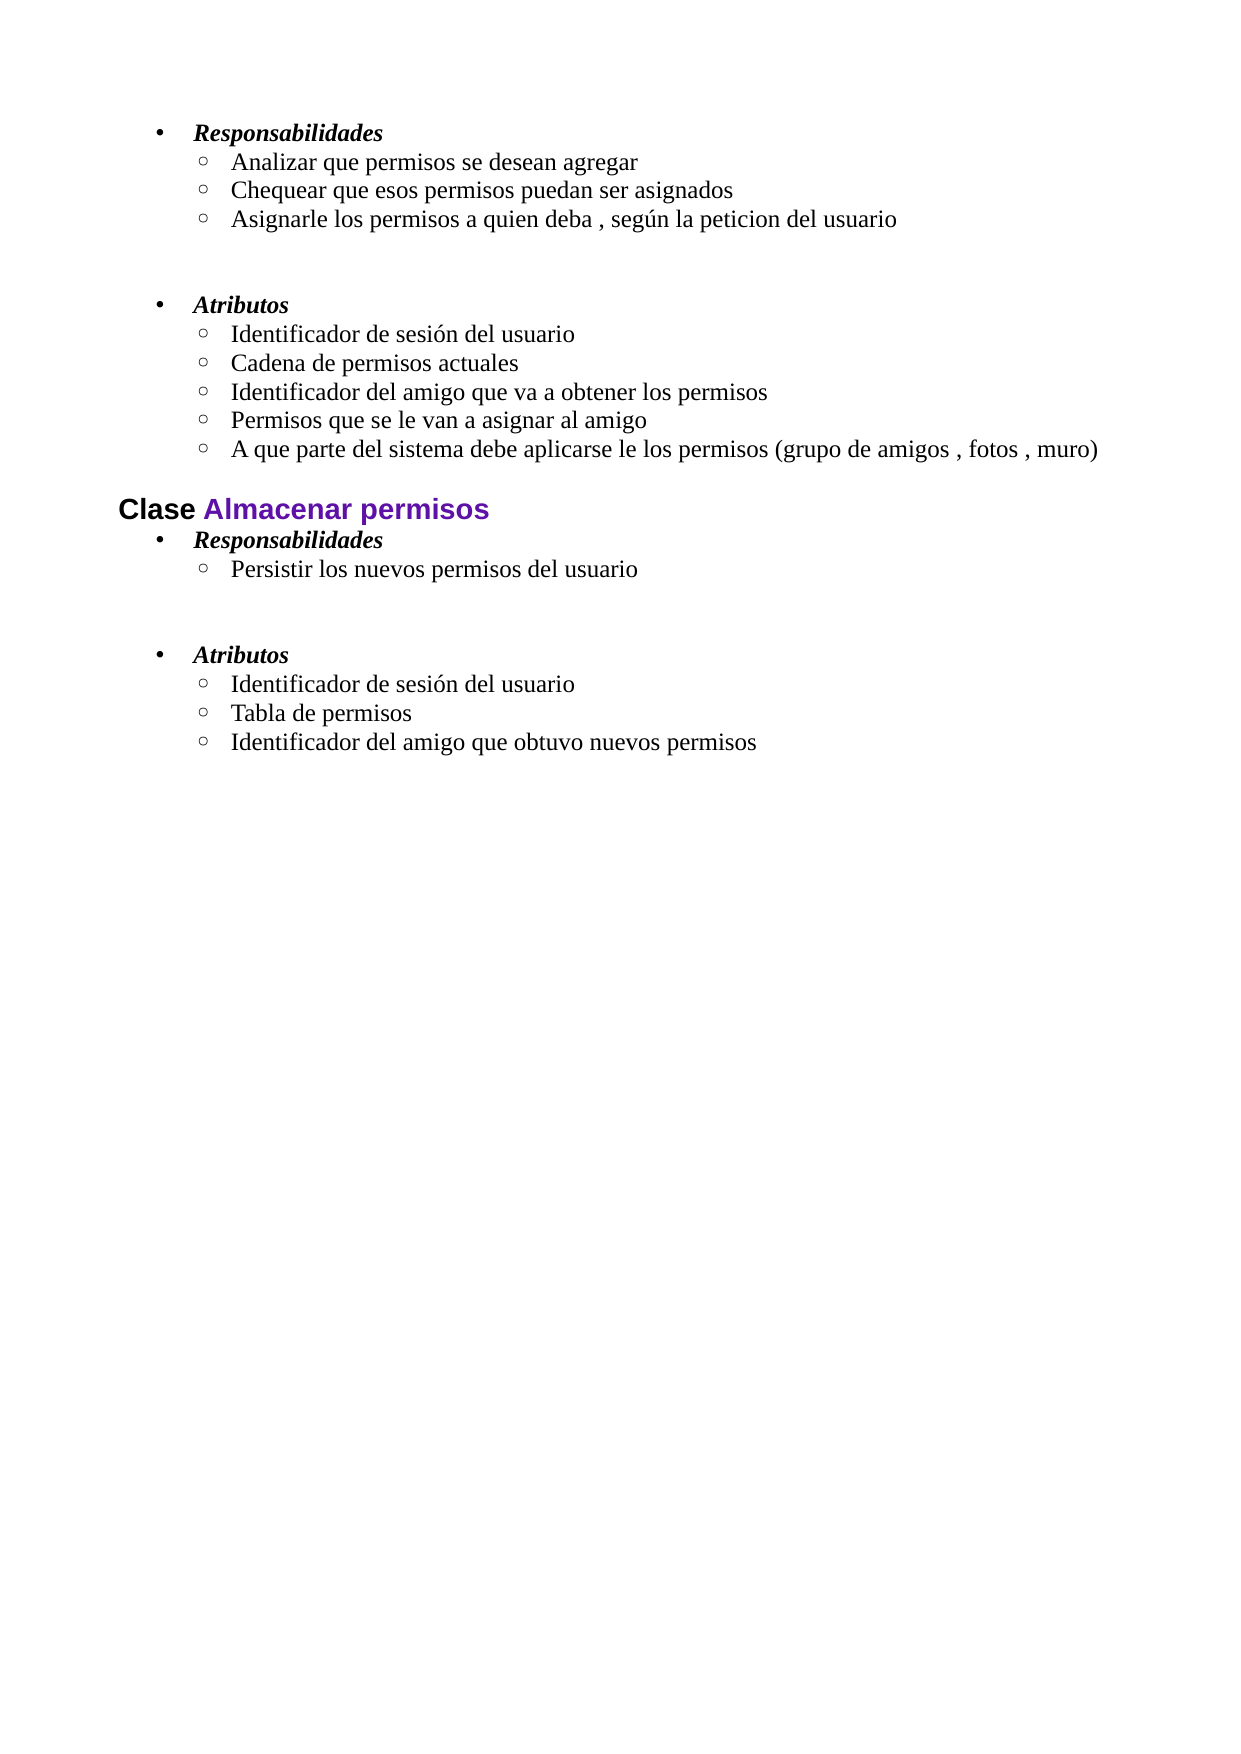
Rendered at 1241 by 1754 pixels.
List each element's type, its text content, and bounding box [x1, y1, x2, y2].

list Cadena de permisos actuales [193, 348, 1122, 377]
list Asignarle los permisos a quien deba , según la peticion del usuario [193, 204, 1122, 233]
list Persistir los nuevos permisos del usuario [193, 554, 1122, 583]
list Permisos que se le van a asignar al amigo [193, 406, 1122, 434]
list Atributos [156, 640, 1122, 669]
list Identificador del amigo que obtuvo nuevos permisos [193, 727, 1122, 755]
list Tabla de permisos [193, 698, 1122, 727]
text Clase Almacenar permisos [118, 492, 1122, 525]
list Identificador de sesión del usuario [193, 319, 1122, 348]
list Responsabilidades [156, 525, 1122, 554]
list Analizar que permisos se desean agregar [193, 147, 1122, 176]
list Responsabilidades [156, 118, 1122, 147]
list Atributos [156, 291, 1122, 319]
list Chequear que esos permisos puedan ser asignados [193, 176, 1122, 204]
list Identificador del amigo que va a obtener los permisos [193, 377, 1122, 406]
list Identificador de sesión del usuario [193, 669, 1122, 698]
list A que parte del sistema debe aplicarse le los permisos (grupo de amigos , fotos , muro) [193, 434, 1122, 463]
